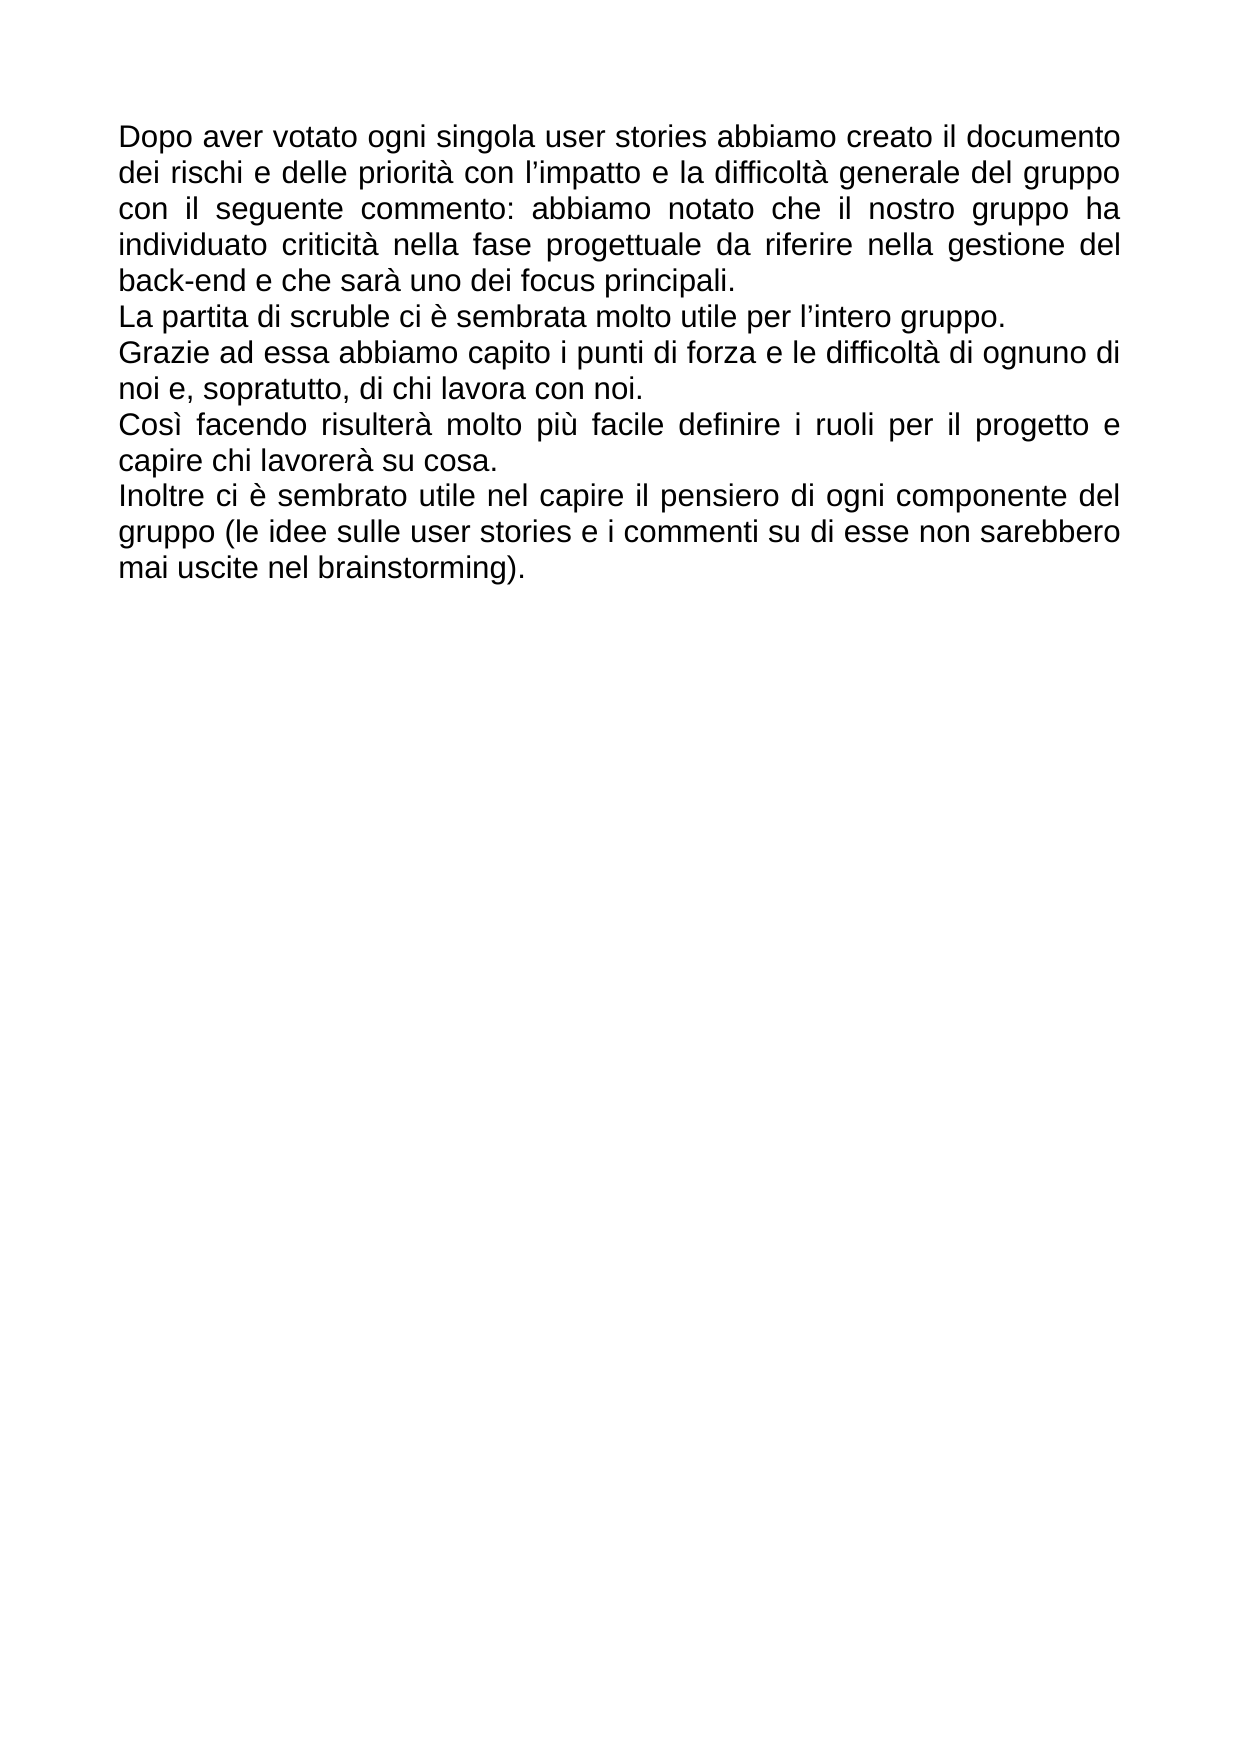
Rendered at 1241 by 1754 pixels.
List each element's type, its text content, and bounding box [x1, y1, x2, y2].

text Grazie ad essa abbiamo capito i punti di forza e le difficoltà di ognuno di noi e, sopratutto, di chi lavora con noi. [118, 334, 1122, 406]
text Inoltre ci è sembrato utile nel capire il pensiero di ogni componente del gruppo (le idee sulle user stories e i commenti su di esse non sarebbero mai uscite nel brainstorming). [118, 477, 1122, 585]
text Dopo aver votato ogni singola user stories abbiamo creato il documento dei rischi e delle priorità con l’impatto e la difficoltà generale del gruppo con il seguente commento: abbiamo notato che il nostro gruppo ha individuato criticità nella fase progettuale da riferire nella gestione del back-end e che sarà uno dei focus principali. [118, 118, 1122, 298]
text Così facendo risulterà molto più facile definire i ruoli per il progetto e capire chi lavorerà su cosa. [118, 406, 1122, 477]
text La partita di scruble ci è sembrata molto utile per l’intero gruppo. [118, 298, 1122, 334]
